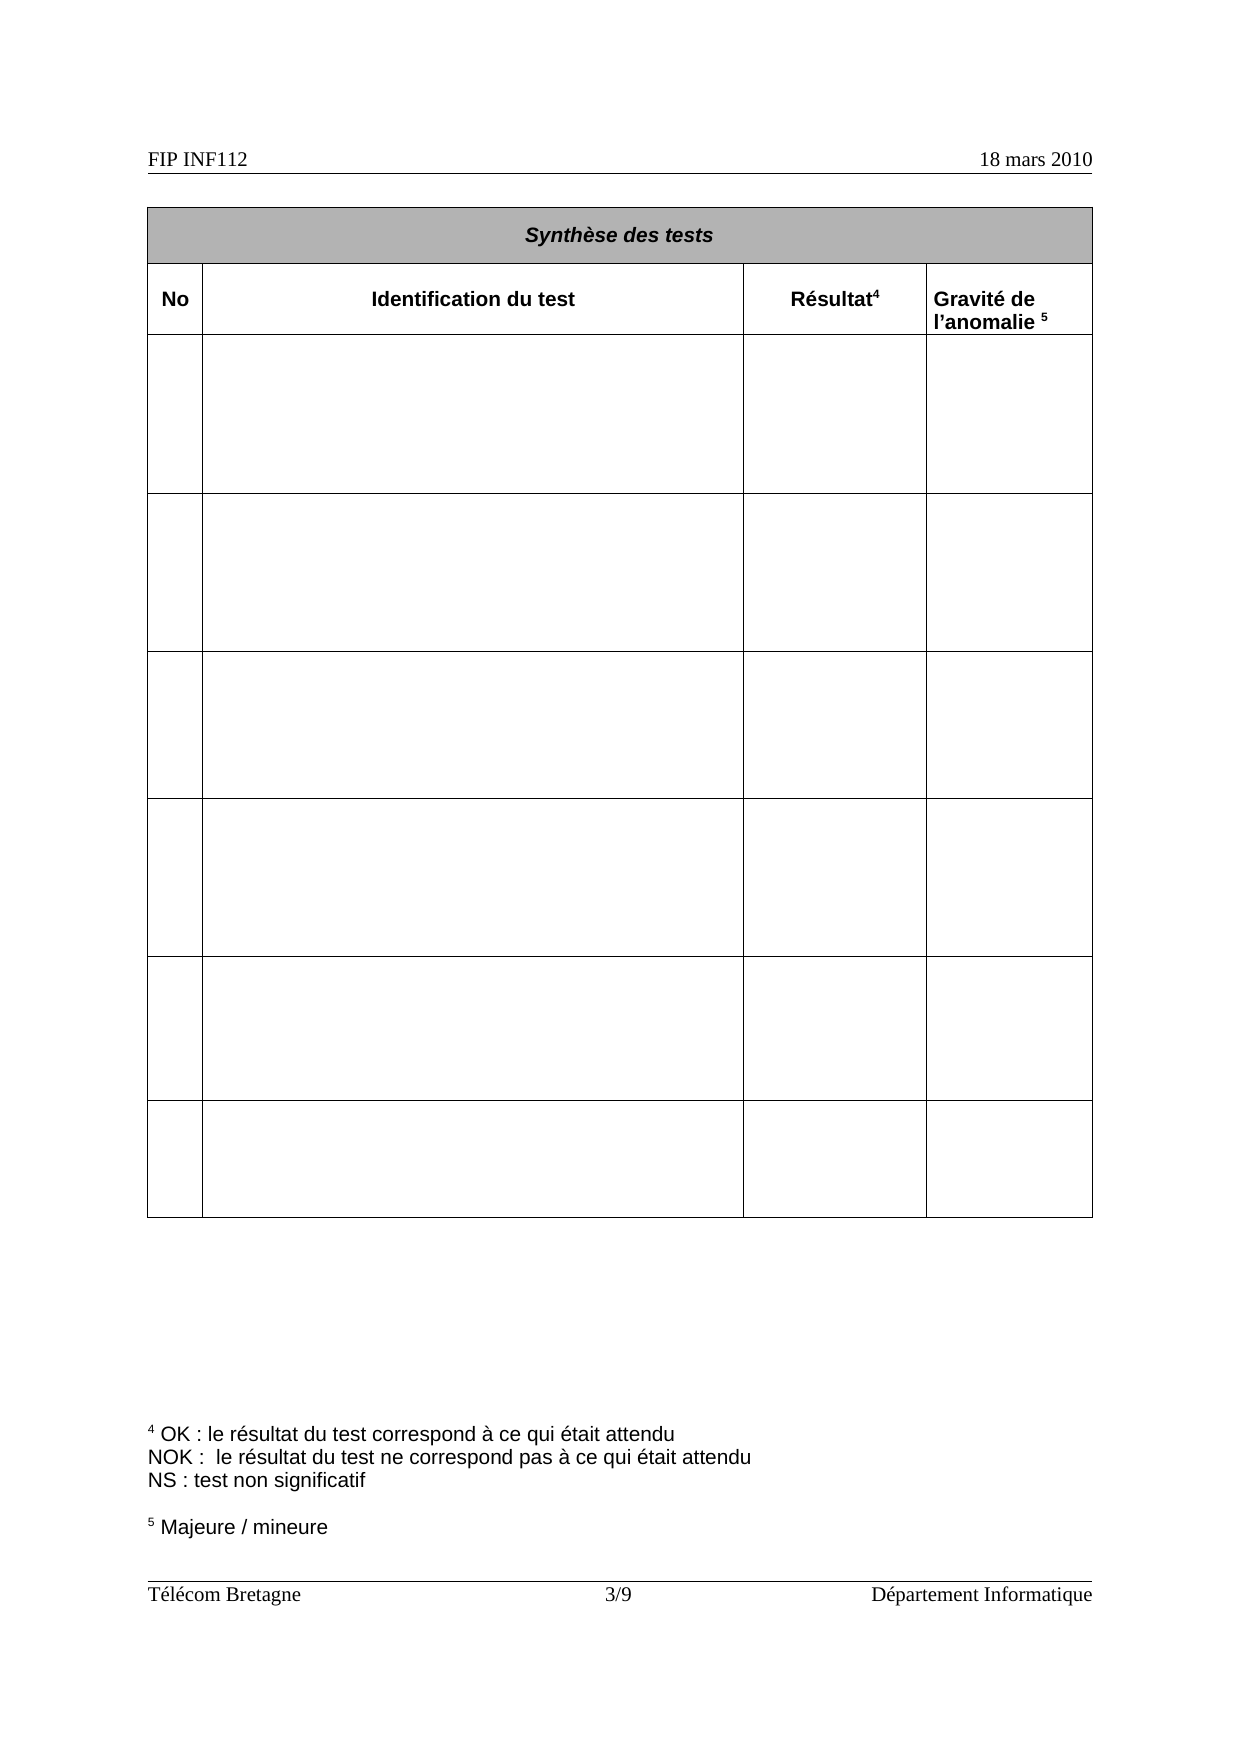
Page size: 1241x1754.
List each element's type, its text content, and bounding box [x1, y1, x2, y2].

table_cell [744, 652, 926, 798]
table_cell [148, 494, 202, 651]
table_cell [203, 494, 743, 651]
table_cell [203, 652, 743, 798]
table_cell [148, 1101, 202, 1217]
table_cell [203, 799, 743, 956]
table_cell Gravité de l’anomalie [927, 264, 1092, 334]
table_cell Résultat [744, 264, 926, 334]
table_cell [744, 799, 926, 956]
table_cell [744, 957, 926, 1099]
table_cell No [148, 264, 202, 334]
table_cell [203, 1101, 743, 1217]
table_cell [927, 494, 1092, 651]
table_header Synthèse des tests [148, 208, 1092, 263]
table_cell [148, 957, 202, 1099]
table_cell [203, 957, 743, 1099]
table_cell Identification du test [203, 264, 743, 334]
table_cell [927, 652, 1092, 798]
table_cell [148, 335, 202, 493]
table_cell [927, 957, 1092, 1099]
table_cell [744, 1101, 926, 1217]
table_cell [927, 799, 1092, 956]
table_cell [203, 335, 743, 493]
table_cell [927, 335, 1092, 493]
table_cell [148, 652, 202, 798]
table_cell [927, 1101, 1092, 1217]
table_cell [148, 799, 202, 956]
table_cell [744, 335, 926, 493]
table_cell [744, 494, 926, 651]
